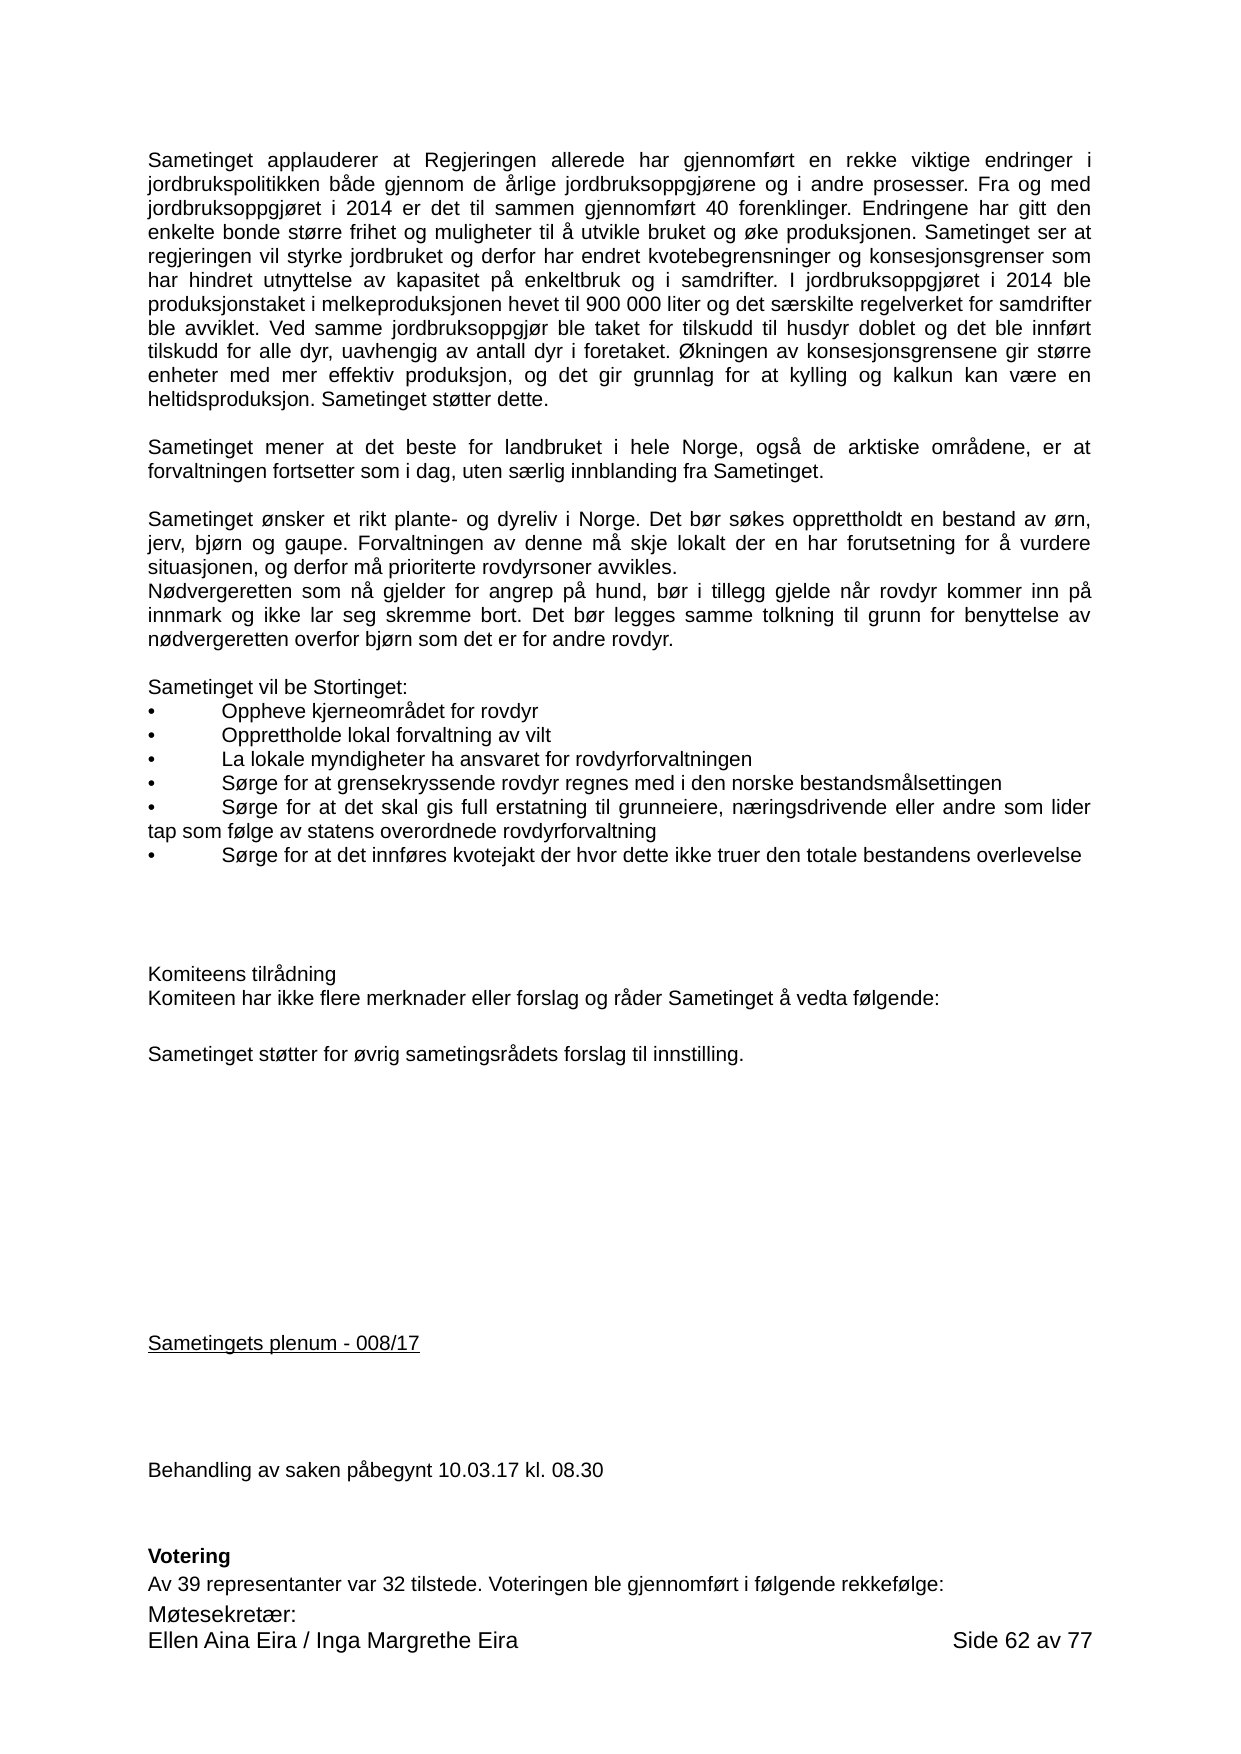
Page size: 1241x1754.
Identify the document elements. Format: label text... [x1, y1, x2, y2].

text Sametingets plenum - 008/17 [148, 1331, 1093, 1385]
table_header Behandling av saken påbegynt 10.03.17 kl. 08.30 Votering Av 39 representanter var 32 tilstede. Voteringen ble gjennomført i følgende rekkefølge: Forslag 6 ble forkastet med 30 stemmer mot 2 stemmer Forslag 2a ble forkastet med 28 stemmer mot 4 stemmer Forslag 2b (siste avsnitt) ble enstemmig vedtatt Forslag 5 ble vedtatt med 31 stemmer mot 1 stemme Forslag 1 ble forkastet med 15 stemmer mot 17 stemmer Forslag 3 ble vedtatt med møteleders dobbelstemme, 16 stemmer mot 16 stemmer Forslag 4 ble vedtatt med møteleders dobbelstemme, 16 stemmer mot 16 stemmer Nærings- og kulturkomiteens tilrådning ble vedtatt med møteleders dobbelstemme, 16 stemmer mot 16 stemmer Protokoll tilførsler Protokolltilførsel fra Jens Petter Kåven, Nordkalottfolketn: Nordkalottfolket vil påpeke at komiteens medlem Jens Petter Kåven er oppgitt med feil partitilhørighet i forslag 3. Taleliste og replikkordskifte [136, 1458, 1104, 1595]
table_header Sametinget applauderer at Regjeringen allerede har gjennomført en rekke viktige endringer i jordbrukspolitikken både gjennom de årlige jordbruksoppgjørene og i andre prosesser. Fra og med jordbruksoppgjøret i 2014 er det til sammen gjennomført 40 forenklinger. Endringene har gitt den enkelte bonde større frihet og muligheter til å utvikle bruket og øke produksjonen. Sametinget ser at regjeringen vil styrke jordbruket og derfor har endret kvotebegrensninger og konsesjonsgrenser som har hindret utnyttelse av kapasitet på enkeltbruk og i samdrifter. I jordbruksoppgjøret i 2014 ble produksjonstaket i melkeproduksjonen hevet til 900 000 liter og det særskilte regelverket for samdrifter ble avviklet. Ved samme jordbruksoppgjør ble taket for tilskudd til husdyr doblet og det ble innført tilskudd for alle dyr, uavhengig av antall dyr i foretaket. Økningen av konsesjonsgrensene gir større enheter med mer effektiv produksjon, og det gir grunnlag for at kylling og kalkun kan være en heltidsproduksjon. Sametinget støtter dette. Sametinget mener at det beste for landbruket i hele Norge, også de arktiske områdene, er at forvaltningen fortsetter som i dag, uten særlig innblanding fra Sametinget. Sametinget ønsker et rikt plante- og dyreliv i Norge. Det bør søkes opprettholdt en bestand av ørn, jerv, bjørn og gaupe. Forvaltningen av denne må skje lokalt der en har forutsetning for å vurdere situasjonen, og derfor må prioriterte rovdyrsoner avvikles. Nødvergeretten som nå gjelder for angrep på hund, bør i tillegg gjelde når rovdyr kommer inn på innmark og ikke lar seg skremme bort. Det bør legges samme tolkning til grunn for benyttelse av nødvergeretten overfor bjørn som det er for andre rovdyr. Sametinget vil be Stortinget: • Oppheve kjerneområdet for rovdyr • Opprettholde lokal forvaltning av vilt • La lokale myndigheter ha ansvaret for rovdyrforvaltningen • Sørge for at grensekryssende rovdyr regnes med i den norske bestandsmålsettingen • Sørge for at det skal gis full erstatning til grunneiere, næringsdrivende eller andre som lider tap som følge av statens overordnede rovdyrforvaltning • Sørge for at det innføres kvotejakt der hvor dette ikke truer den totale bestandens overlevelse Komiteens tilrådning Komiteen har ikke flere merknader eller forslag og råder Sametinget å vedta følgende: Sametinget støtter for øvrig sametingsrådets forslag til innstilling. [136, 148, 1104, 1207]
